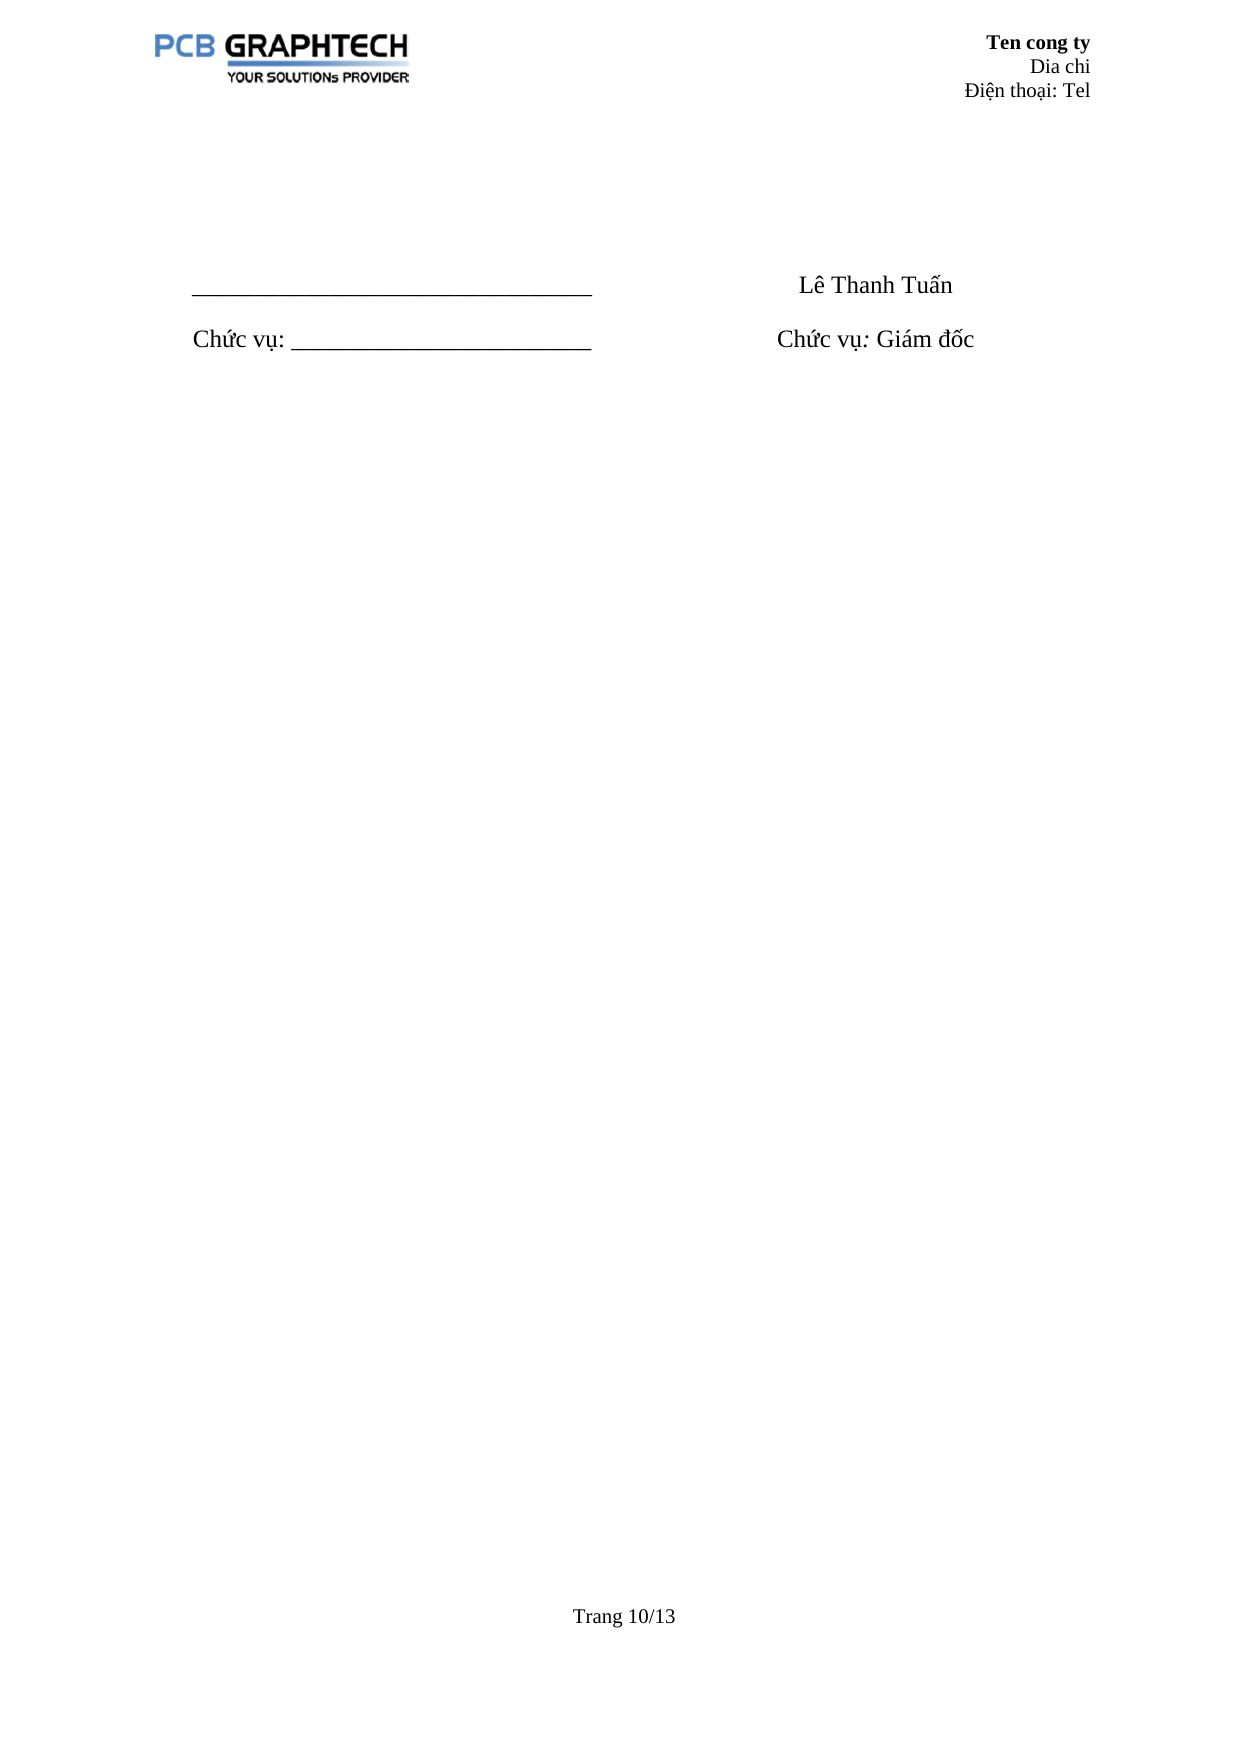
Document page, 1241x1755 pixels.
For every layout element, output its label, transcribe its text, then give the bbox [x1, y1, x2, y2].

picture [151, 26, 412, 94]
table_header Lê Thanh Tuấn Chức vụ: Giám đốc [634, 150, 1117, 365]
table_header ________________________________ Chức vụ: ________________________ [150, 150, 634, 365]
